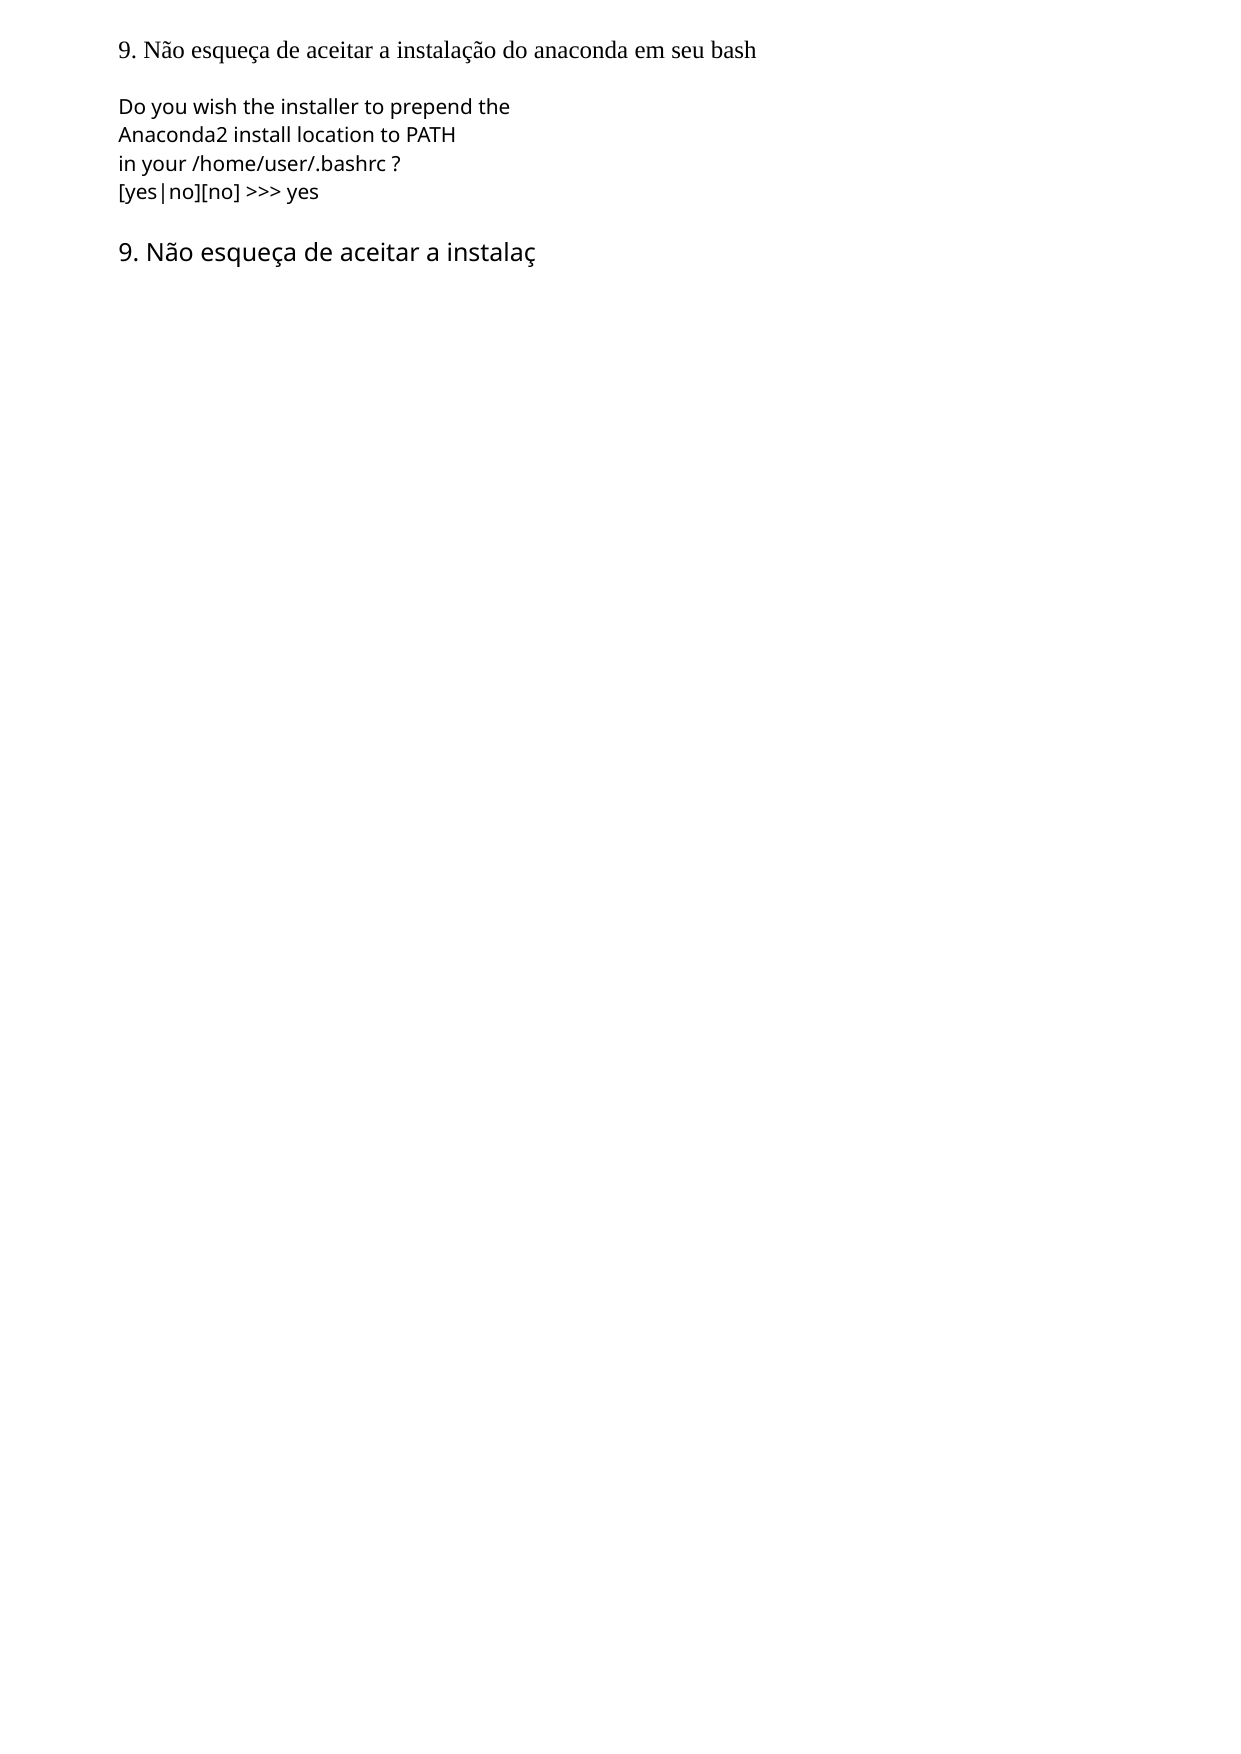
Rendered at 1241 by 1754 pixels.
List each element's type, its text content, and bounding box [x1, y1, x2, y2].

text Do you wish the installer to prepend the Anaconda2 install location to PATH in your /home/user/.bashrc ? [yes|no][no] >>> yes [118, 92, 1122, 206]
text 9. Não esqueça de aceitar a instalação do anaconda em seu bash [118, 35, 1122, 63]
text 9. Não esqueça de aceitar a instalaç [118, 235, 1122, 269]
